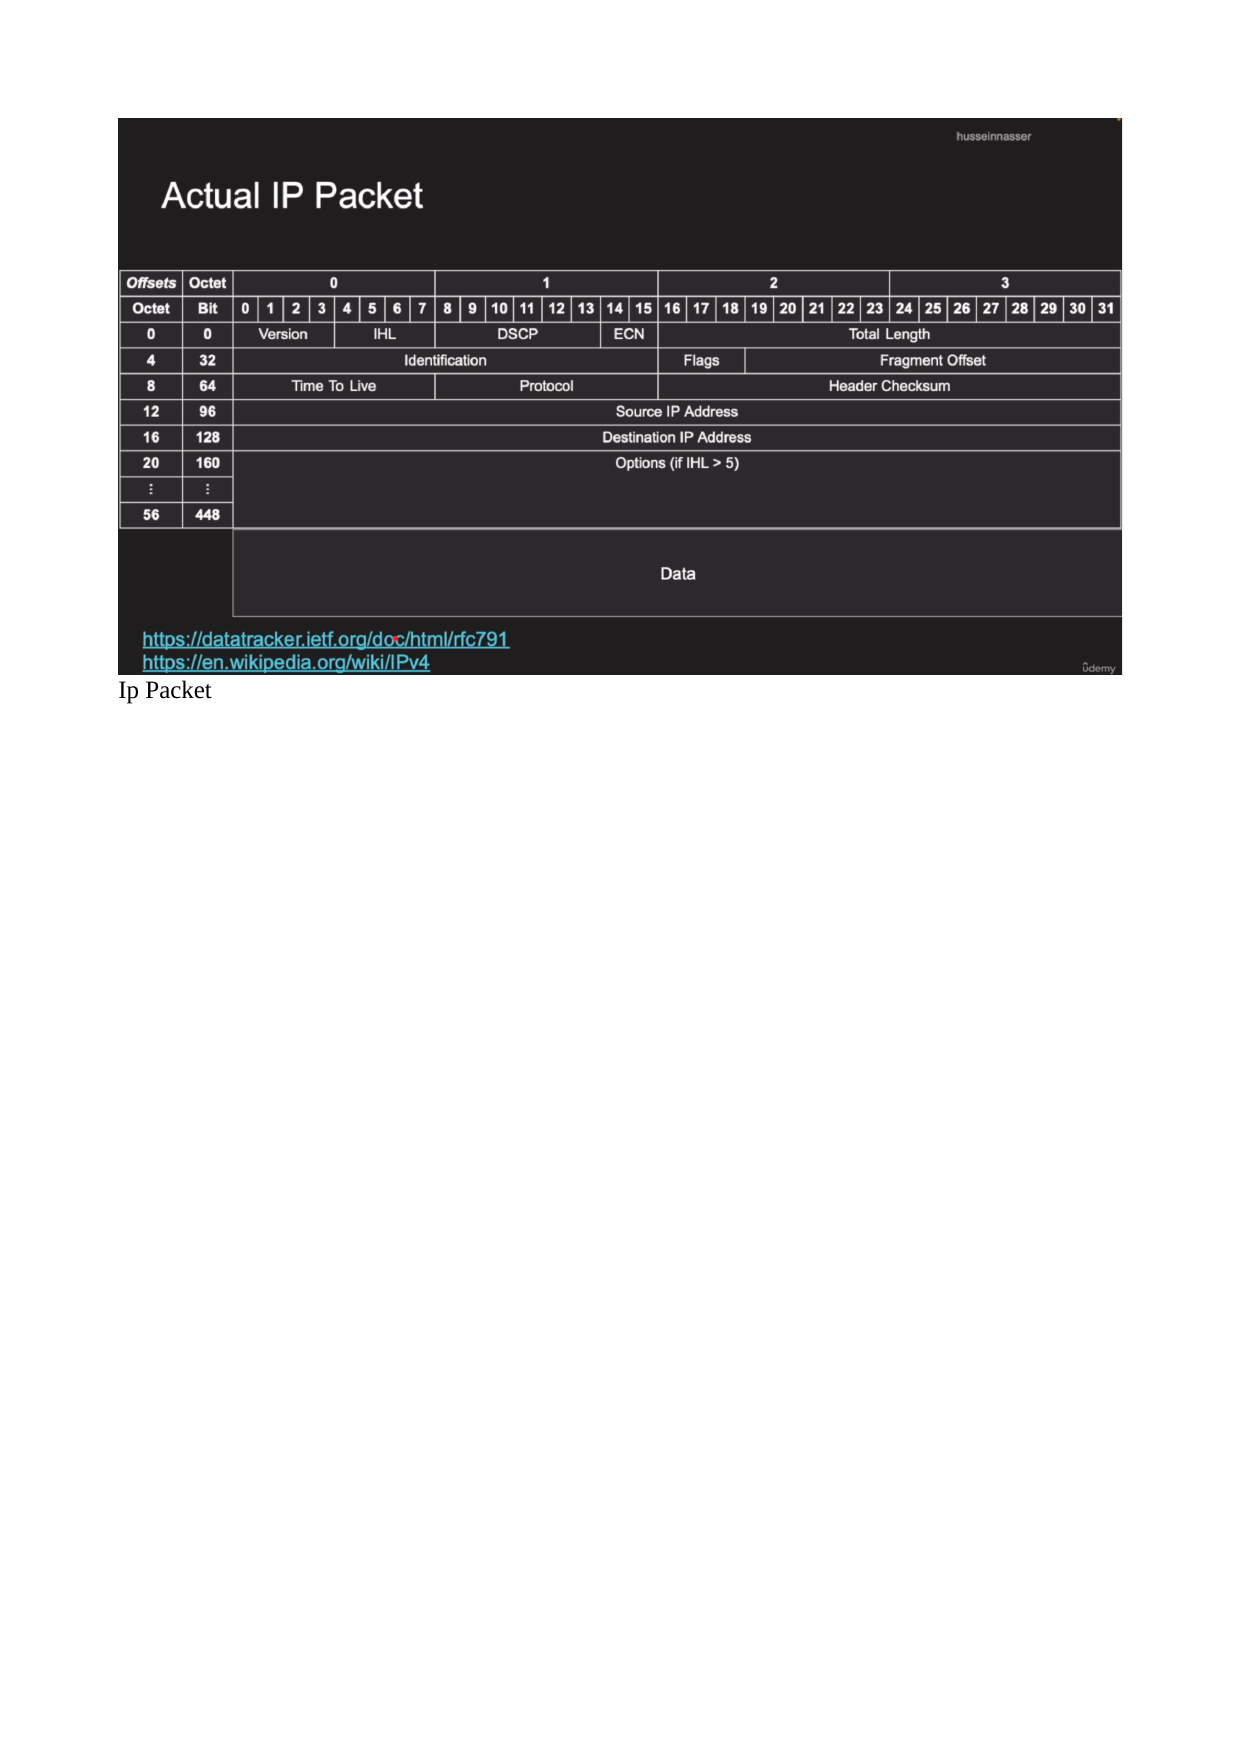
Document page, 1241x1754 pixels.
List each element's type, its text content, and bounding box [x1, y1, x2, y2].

picture [118, 118, 1123, 675]
text Ip Packet [118, 675, 1122, 703]
